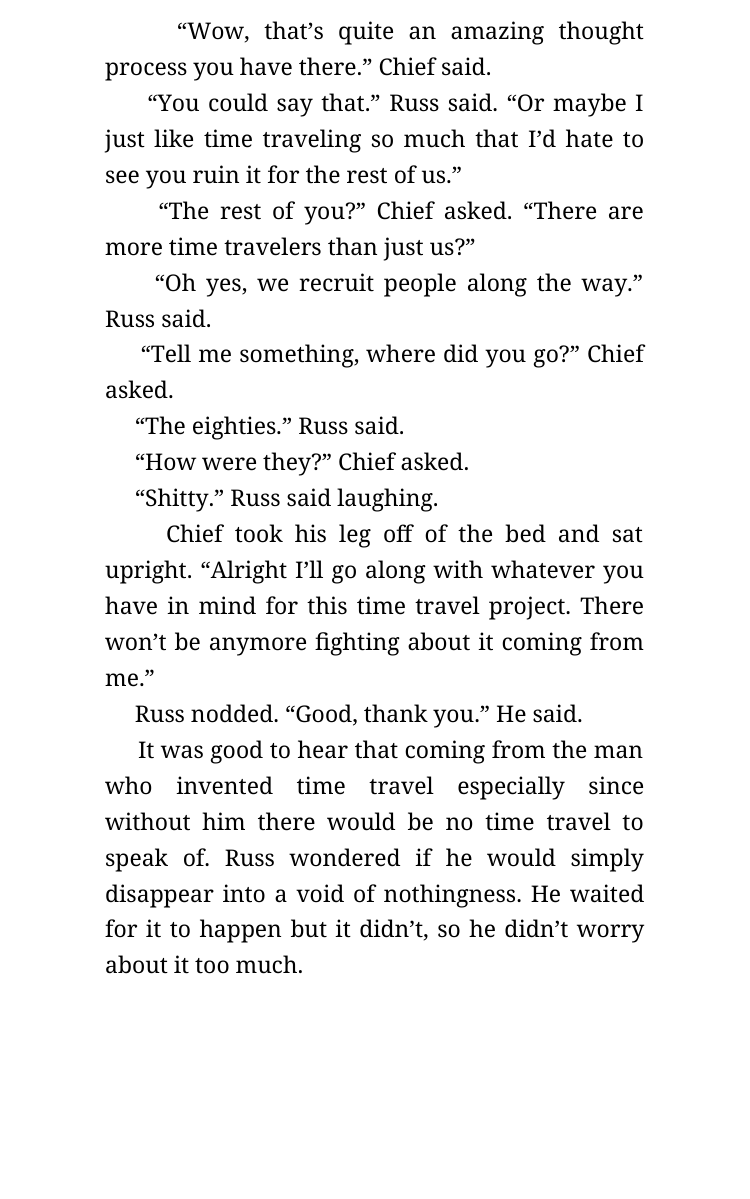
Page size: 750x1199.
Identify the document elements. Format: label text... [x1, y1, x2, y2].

text Russ nodded. “Good, thank you.” He said. [105, 698, 645, 729]
text “Wow, that’s quite an amazing thought process you have there.” Chief said. [105, 15, 645, 82]
text “Oh yes, we recruit people along the way.” Russ said. [105, 267, 645, 334]
text “The eighties.” Russ said. [105, 410, 645, 442]
text It was good to hear that coming from the man who invented time travel especially since without him there would be no time travel to speak of. Russ wondered if he would simply disappear into a void of nothingness. He waited for it to happen but it didn’t, so he didn’t worry about it too much. [105, 734, 645, 981]
text “You could say that.” Russ said. “Or maybe I just like time traveling so much that I’d hate to see you ruin it for the rest of us.” [105, 87, 645, 190]
text “Tell me something, where did you go?” Chief asked. [105, 338, 645, 406]
text Chief took his leg off of the bed and sat upright. “Alright I’ll go along with whatever you have in mind for this time travel project. There won’t be anymore fighting about it coming from me.” [105, 518, 645, 693]
text “Shitty.” Russ said laughing. [105, 482, 645, 513]
text “How were they?” Chief asked. [105, 446, 645, 477]
text “The rest of you?” Chief asked. “There are more time travelers than just us?” [105, 195, 645, 262]
